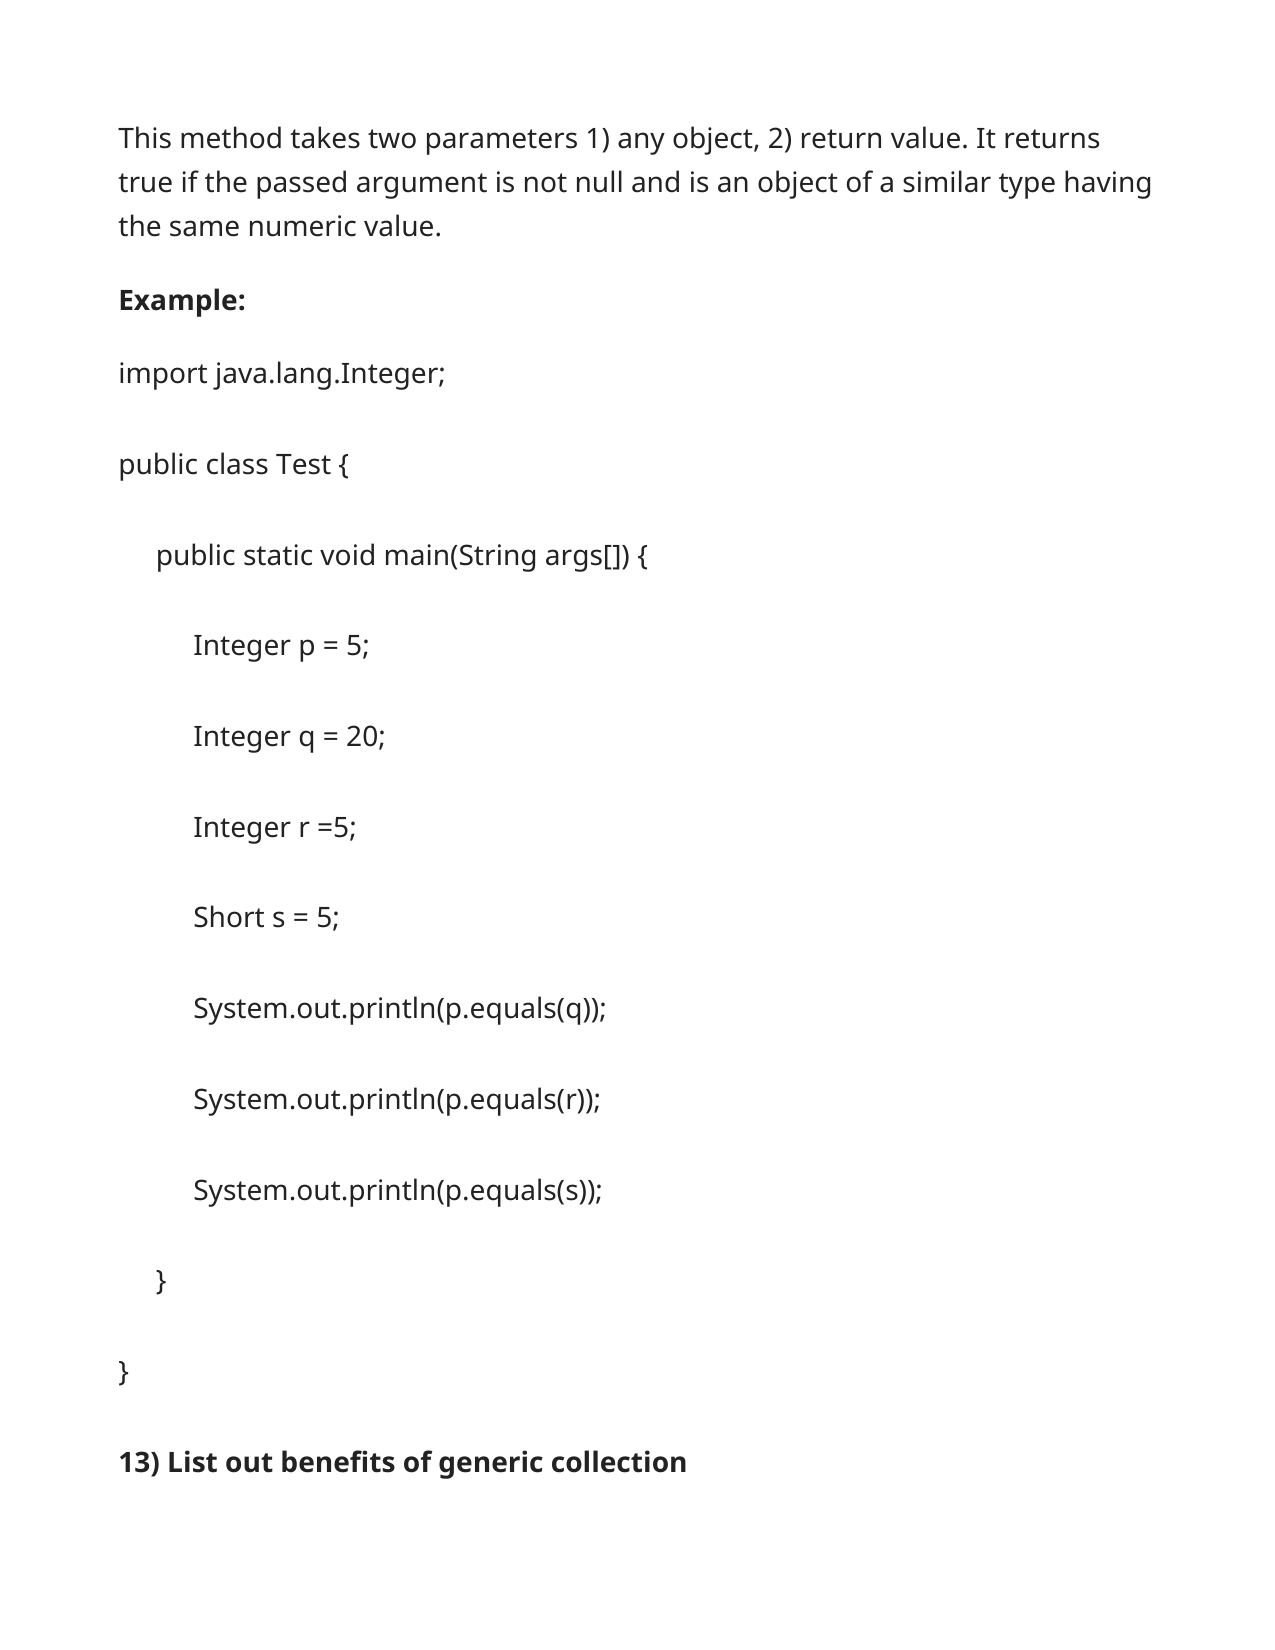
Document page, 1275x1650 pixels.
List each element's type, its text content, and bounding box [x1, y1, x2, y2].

text Example: [118, 280, 1157, 318]
text System.out.println(p.equals(r)); [118, 1079, 1157, 1117]
text This method takes two parameters 1) any object, 2) return value. It returns true if the passed argument is not null and is an object of a similar type having the same numeric value. [118, 118, 1157, 244]
text System.out.println(p.equals(q)); [118, 988, 1157, 1027]
text public static void main(String args[]) { [118, 535, 1157, 573]
text System.out.println(p.equals(s)); [118, 1170, 1157, 1208]
text 13) List out benefits of generic collection [118, 1442, 1157, 1480]
text Short s = 5; [118, 898, 1157, 936]
text Integer r =5; [118, 807, 1157, 845]
text } [118, 1351, 1157, 1390]
text Integer p = 5; [118, 626, 1157, 664]
text Integer q = 20; [118, 716, 1157, 754]
text } [118, 1261, 1157, 1299]
text public class Test { [118, 444, 1157, 482]
text import java.lang.Integer; [118, 353, 1157, 392]
